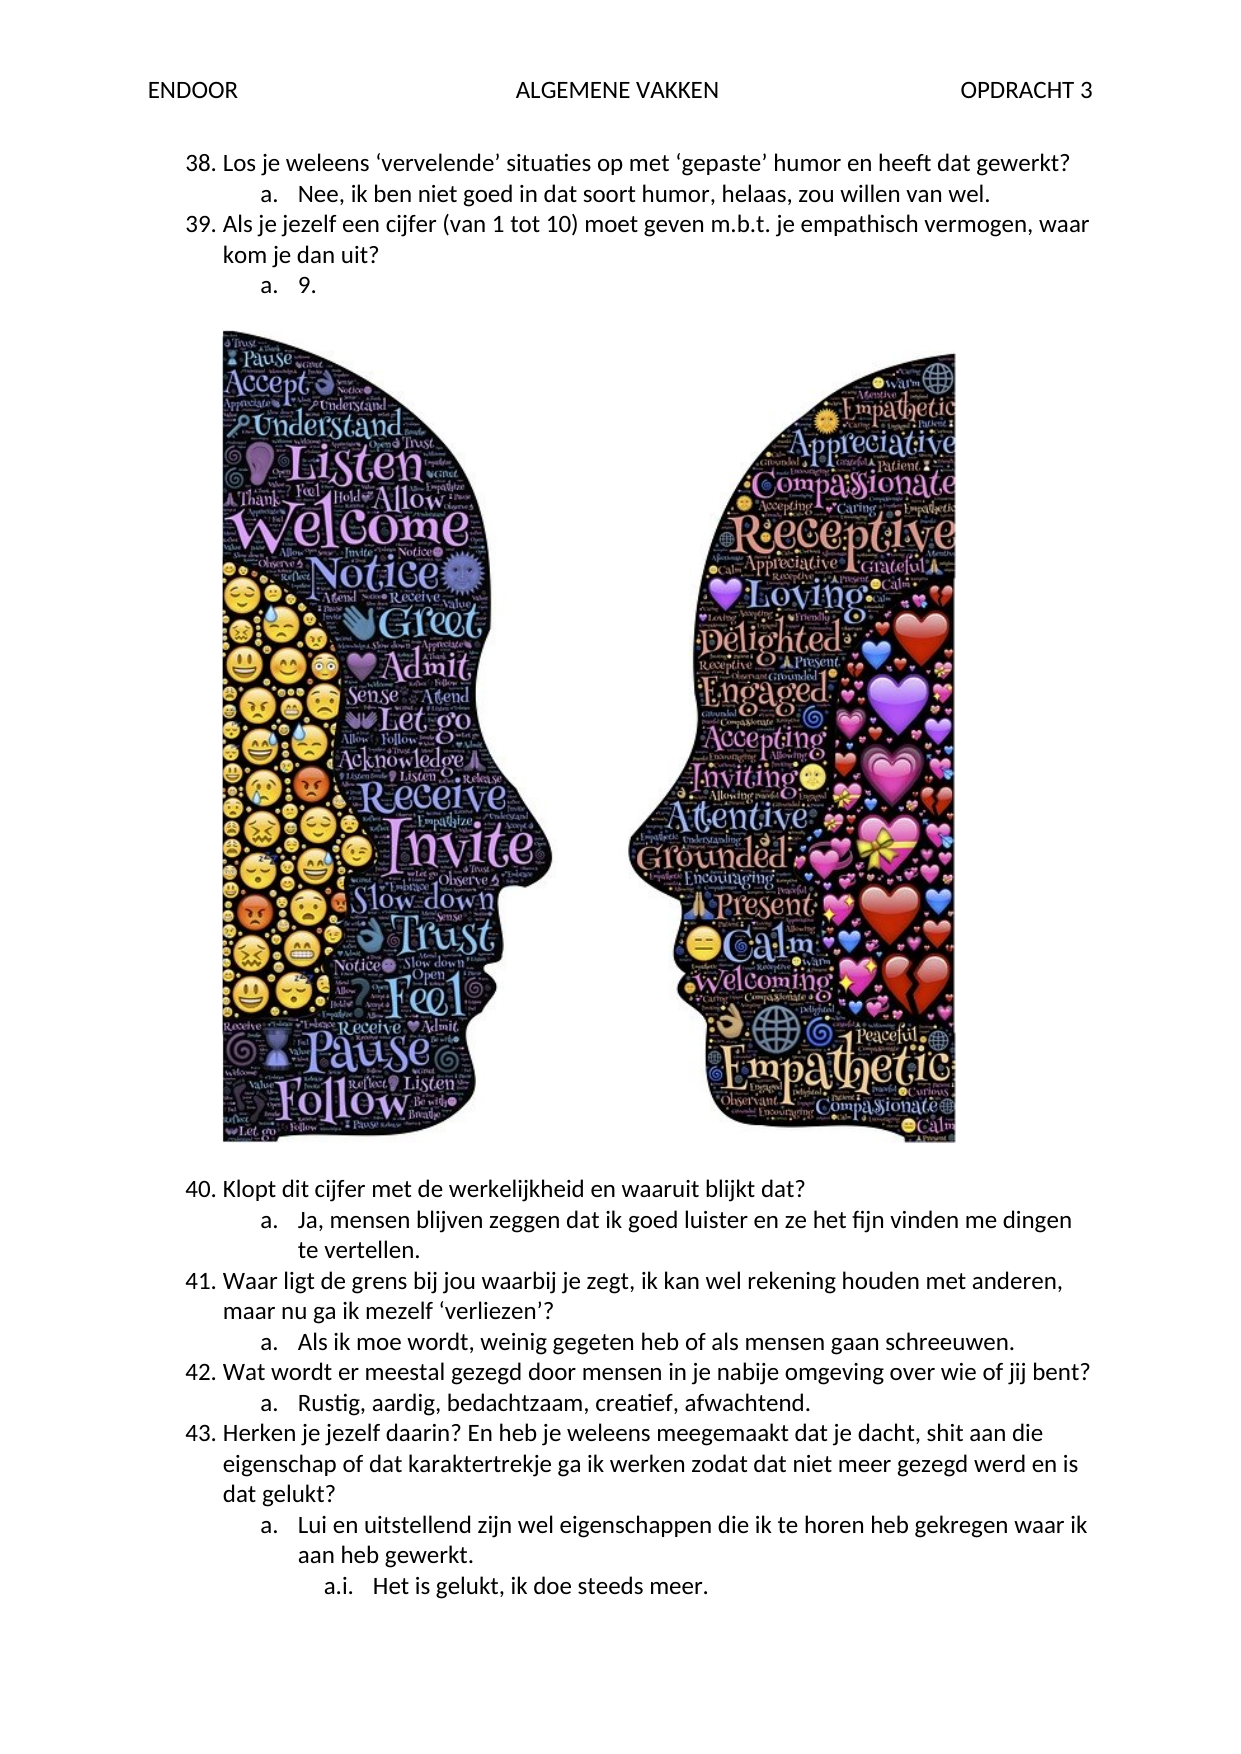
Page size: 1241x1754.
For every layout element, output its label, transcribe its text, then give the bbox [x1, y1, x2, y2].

list Rustig, aardig, bedachtzaam, creatief, afwachtend. [260, 1387, 1093, 1417]
list Het is gelukt, ik doe steeds meer. [354, 1570, 1093, 1601]
list Als ik moe wordt, weinig gegeten heb of als mensen gaan schreeuwen. [260, 1326, 1093, 1356]
list 9. [260, 270, 1093, 300]
picture [222, 330, 956, 1143]
list Wat wordt er meestal gezegd door mensen in je nabije omgeving over wie of jij bent? [185, 1356, 1093, 1387]
list Klopt dit cijfer met de werkelijkheid en waaruit blijkt dat? [185, 1173, 1093, 1204]
list Nee, ik ben niet goed in dat soort humor, helaas, zou willen van wel. [260, 178, 1093, 209]
list Lui en uitstellend zijn wel eigenschappen die ik te horen heb gekregen waar ik aan heb gewerkt. [260, 1509, 1093, 1570]
list Herken je jezelf daarin? En heb je weleens meegemaakt dat je dacht, shit aan die eigenschap of dat karaktertrekje ga ik werken zodat dat niet meer gezegd werd en is dat gelukt? [185, 1417, 1093, 1509]
list Als je jezelf een cijfer (van 1 tot 10) moet geven m.b.t. je empathisch vermogen, waar kom je dan uit? [185, 209, 1093, 270]
list Los je weleens ‘vervelende’ situaties op met ‘gepaste’ humor en heeft dat gewerkt? [185, 148, 1093, 178]
list Waar ligt de grens bij jou waarbij je zegt, ik kan wel rekening houden met anderen, maar nu ga ik mezelf ‘verliezen’? [185, 1265, 1093, 1326]
list Ja, mensen blijven zeggen dat ik goed luister en ze het fijn vinden me dingen te vertellen. [260, 1204, 1093, 1265]
